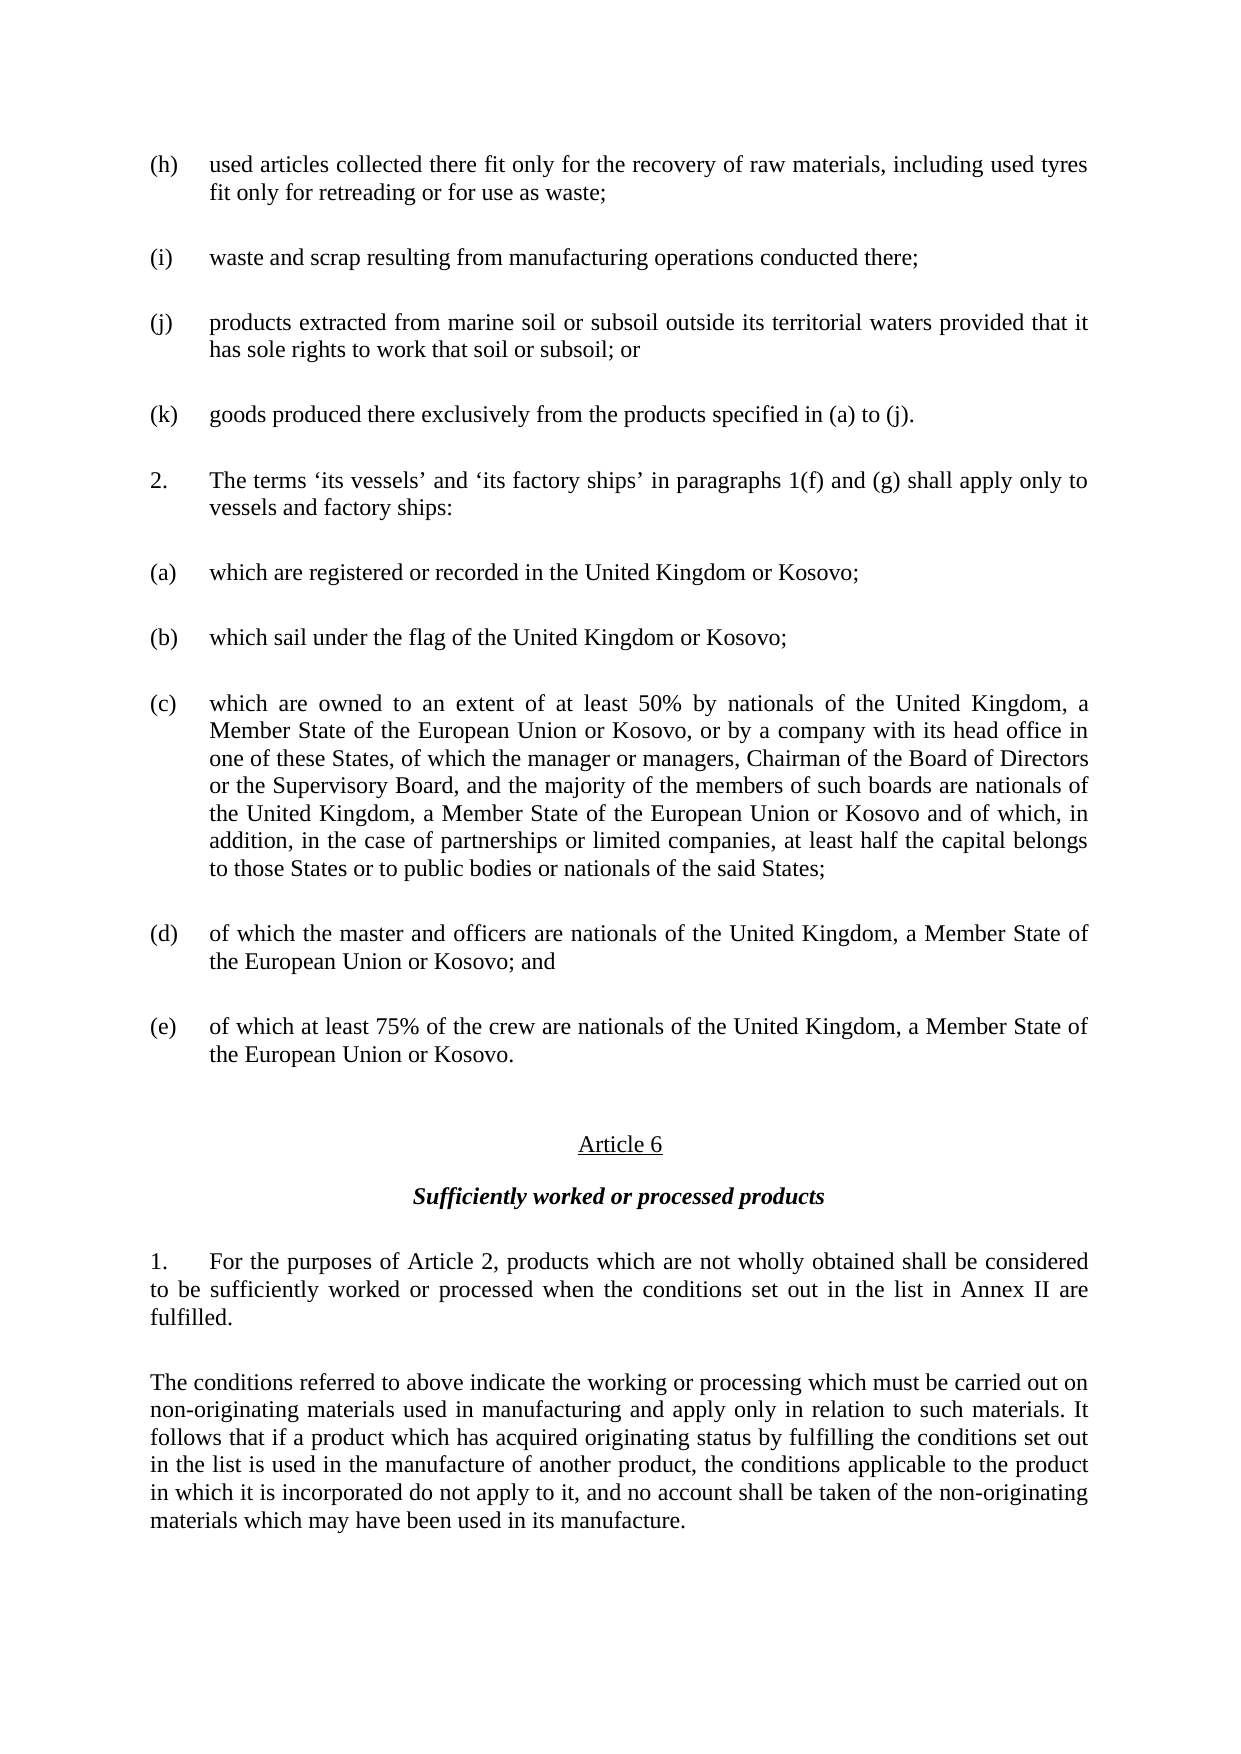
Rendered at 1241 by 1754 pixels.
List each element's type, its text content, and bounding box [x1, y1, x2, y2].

list which are registered or recorded in the United Kingdom or Kosovo; [150, 558, 1090, 586]
text Article 6 [150, 1130, 1090, 1157]
list used articles collected there fit only for the recovery of raw materials, including used tyres fit only for retreading or for use as waste; [150, 150, 1090, 205]
list The terms ‘its vessels’ and ‘its factory ships’ in paragraphs 1(f) and (g) shall apply only to vessels and factory ships: [150, 466, 1090, 521]
list which sail under the flag of the United Kingdom or Kosovo; [150, 623, 1090, 651]
text The conditions referred to above indicate the working or processing which must be carried out on non-originating materials used in manufacturing and apply only in relation to such materials. It follows that if a product which has acquired originating status by fulfilling the conditions set out in the list is used in the manufacture of another product, the conditions applicable to the product in which it is incorporated do not apply to it, and no account shall be taken of the non-originating materials which may have been used in its manufacture. [150, 1368, 1090, 1533]
list products extracted from marine soil or subsoil outside its territorial waters provided that it has sole rights to work that soil or subsoil; or [150, 308, 1090, 363]
list waste and scrap resulting from manufacturing operations conducted there; [150, 243, 1090, 270]
list of which at least 75% of the crew are nationals of the United Kingdom, a Member State of the European Union or Kosovo. [150, 1012, 1090, 1067]
list of which the master and officers are nationals of the United Kingdom, a Member State of the European Union or Kosovo; and [150, 919, 1090, 974]
list which are owned to an extent of at least 50% by nationals of the United Kingdom, a Member State of the European Union or Kosovo, or by a company with its head office in one of these States, of which the manager or managers, Chairman of the Board of Directors or the Supervisory Board, and the majority of the members of such boards are nationals of the United Kingdom, a Member State of the European Union or Kosovo and of which, in addition, in the case of partnerships or limited companies, at least half the capital belongs to those States or to public bodies or nationals of the said States; [150, 688, 1090, 882]
list For the purposes of Article 2, products which are not wholly obtained shall be considered to be sufficiently worked or processed when the conditions set out in the list in Annex II are fulfilled. [150, 1247, 1090, 1330]
text Sufficiently worked or processed products [150, 1182, 1090, 1210]
list goods produced there exclusively from the products specified in (a) to (j). [150, 401, 1090, 428]
